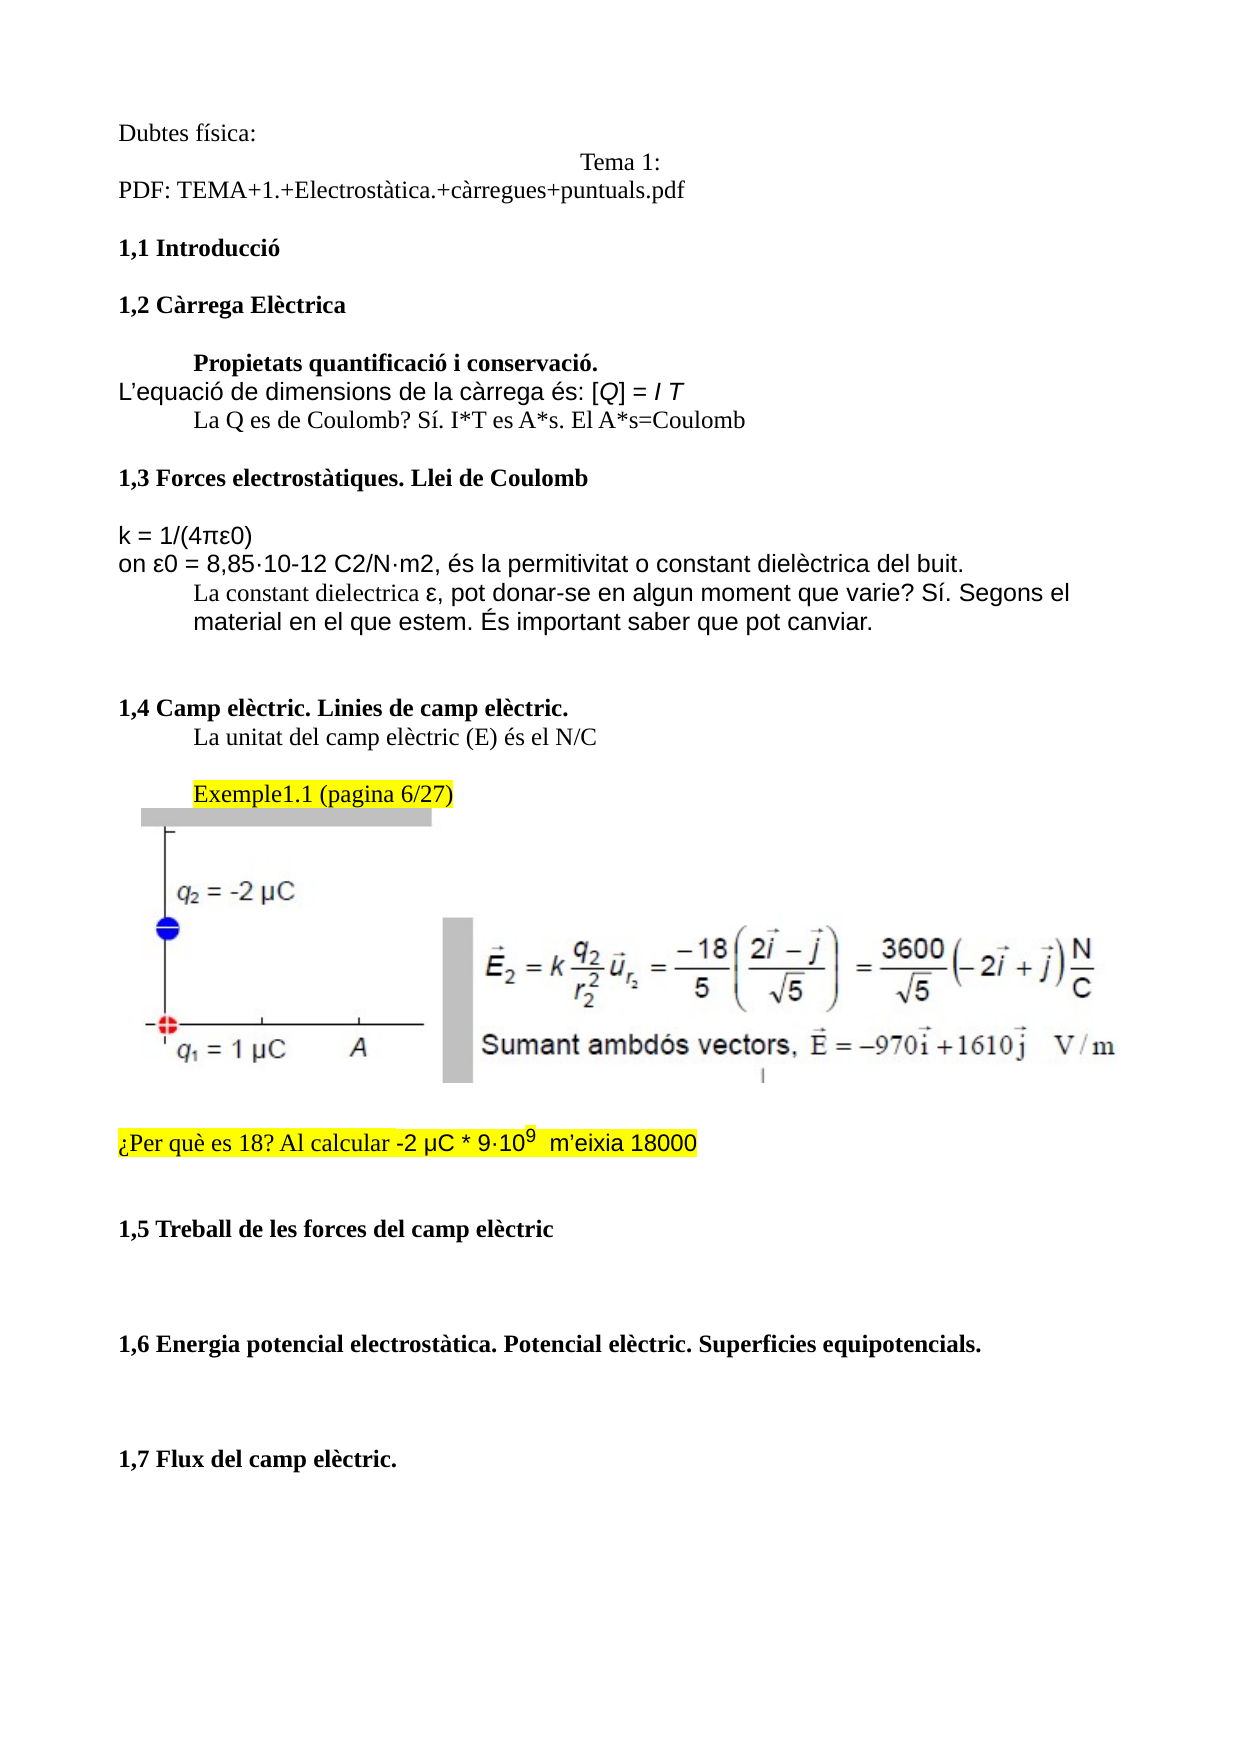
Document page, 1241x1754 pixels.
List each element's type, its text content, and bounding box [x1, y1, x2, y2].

text Dubtes física: [118, 118, 1122, 147]
text 1,6 Energia potencial electrostàtica. Potencial elèctric. Superficies equipotencials. [118, 1329, 1122, 1358]
text on ε0 = 8,85·10-12 C2/N·m2, és la permitivitat o constant dielèctrica del buit. [118, 549, 1122, 578]
text La constant dielectrica ε, pot donar-se en algun moment que varie? Sí. Segons el material en el que estem. És important saber que pot canviar. [118, 578, 1122, 636]
text La Q es de Coulomb? Sí. I*T es A*s. El A*s=Coulomb [118, 406, 1122, 434]
text 1,2 Càrrega Elèctrica [118, 291, 1122, 319]
text L’equació de dimensions de la càrrega és: [Q] = I T [118, 377, 1122, 406]
text La unitat del camp elèctric (E) és el N/C [118, 722, 1122, 751]
text Tema 1: [118, 147, 1122, 176]
text 1,1 Introducció [118, 233, 1122, 262]
text 1,4 Camp elèctric. Linies de camp elèctric. [118, 693, 1122, 722]
text PDF: TEMA+1.+Electrostàtica.+càrregues+puntuals.pdf [118, 176, 1122, 204]
text k = 1/(4πε0) [118, 521, 1122, 549]
text 1,7 Flux del camp elèctric. [118, 1444, 1122, 1473]
text 1,5 Treball de les forces del camp elèctric [118, 1214, 1122, 1243]
text Propietats quantificació i conservació. [118, 348, 1122, 377]
text 1,3 Forces electrostàtiques. Llei de Coulomb [118, 463, 1122, 492]
picture [141, 808, 1146, 1083]
text Exemple1.1 (pagina 6/27) [118, 779, 1122, 808]
text ¿Per què es 18? Al calcular -2 μC * 9·109 m’eixia 18000 [118, 1124, 1122, 1157]
